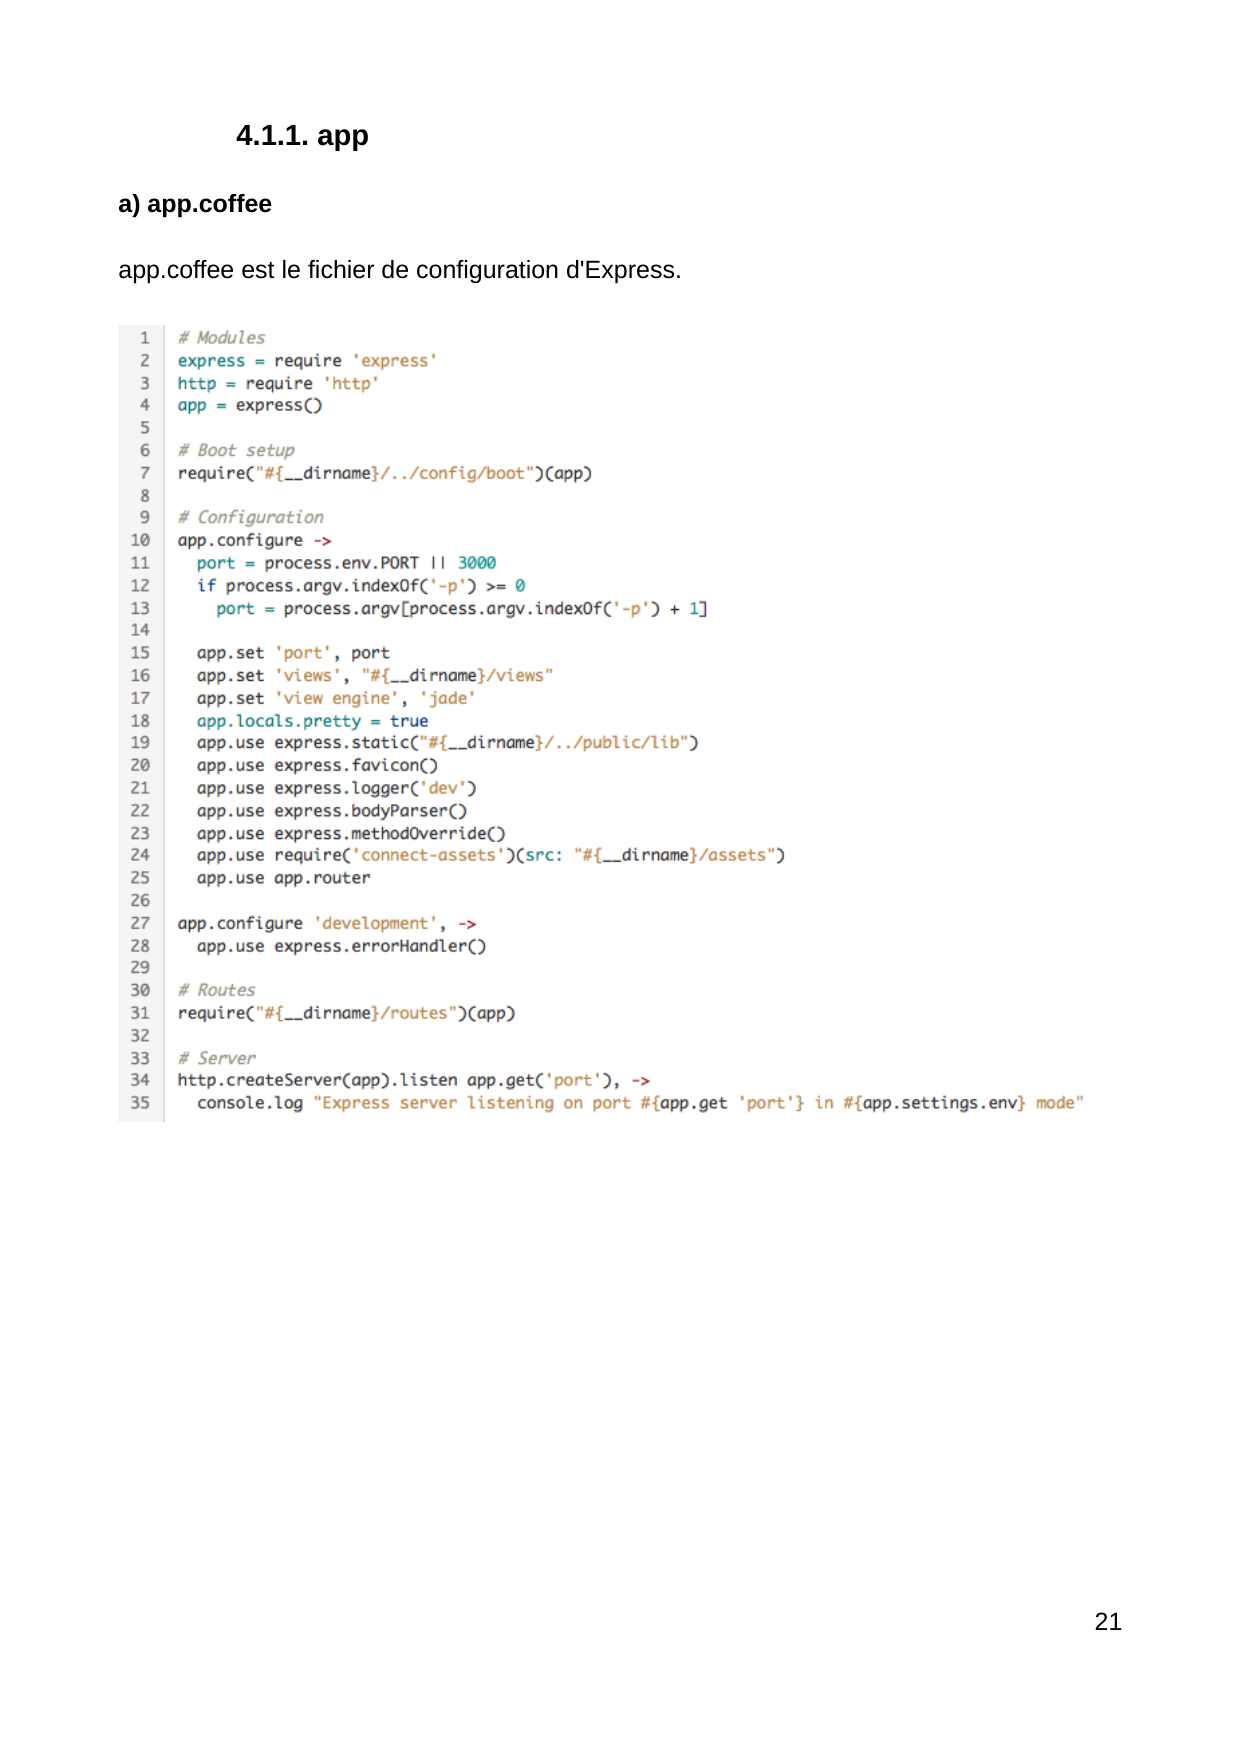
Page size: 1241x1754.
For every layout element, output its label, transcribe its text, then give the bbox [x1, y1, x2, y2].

subtitle app.coffee est le fichier de configuration d'Express. [118, 255, 1122, 284]
subtitle 4.1.1. app [236, 118, 1122, 152]
subtitle a) app.coffee [118, 189, 1122, 218]
picture [118, 325, 1123, 1122]
